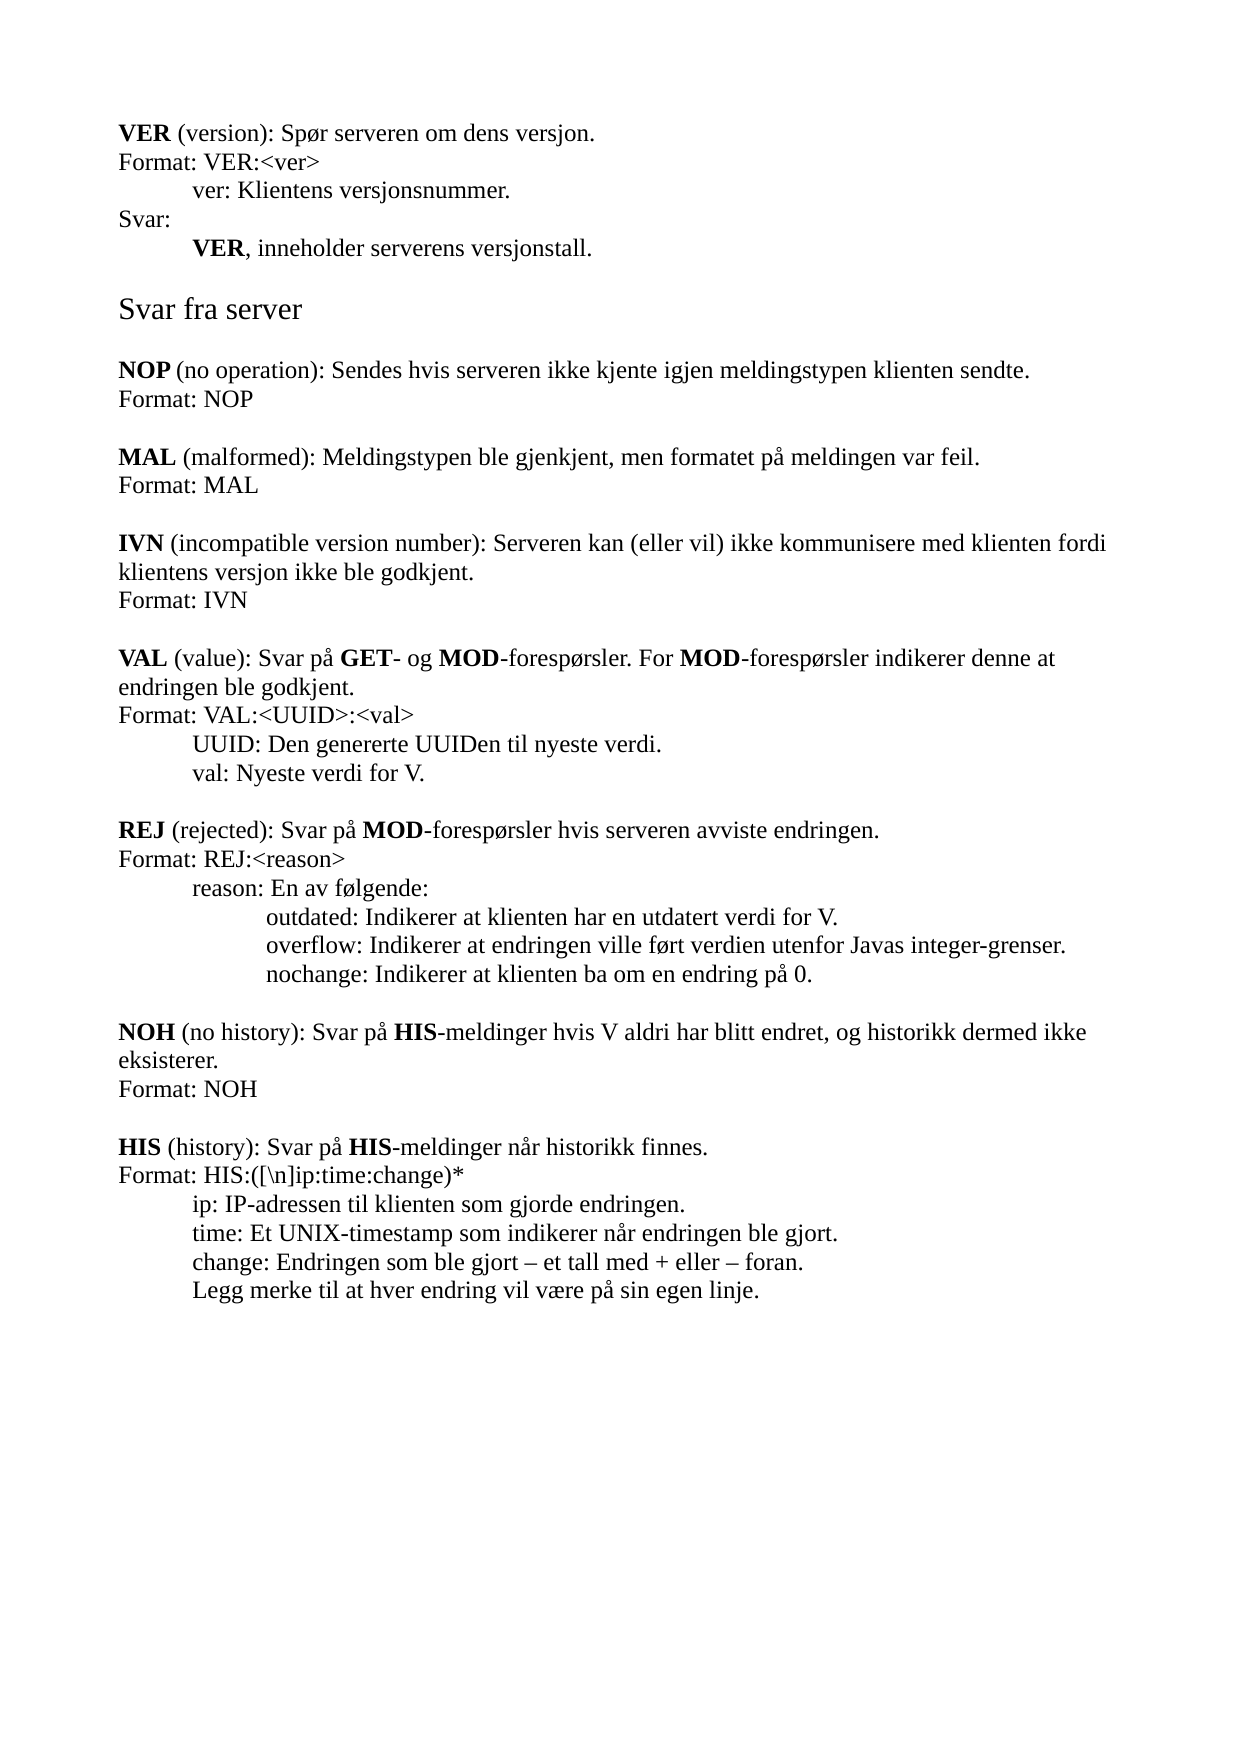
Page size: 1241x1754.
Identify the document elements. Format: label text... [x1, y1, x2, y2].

text Format: MAL [118, 470, 1122, 499]
text REJ (rejected): Svar på MOD-forespørsler hvis serveren avviste endringen. [118, 815, 1122, 844]
text NOH (no history): Svar på HIS-meldinger hvis V aldri har blitt endret, og historikk dermed ikke eksisterer. [118, 1017, 1122, 1074]
text Format: IVN [118, 585, 1122, 614]
text Format: REJ:<reason> [118, 844, 1122, 873]
text Format: NOP [118, 384, 1122, 413]
text VER (version): Spør serveren om dens versjon. [118, 118, 1122, 147]
text Legg merke til at hver endring vil være på sin egen linje. [118, 1275, 1122, 1304]
text ver: Klientens versjonsnummer. [118, 176, 1122, 204]
text HIS (history): Svar på HIS-meldinger når historikk finnes. [118, 1132, 1122, 1160]
text UUID: Den genererte UUIDen til nyeste verdi. [118, 729, 1122, 758]
text Format: NOH [118, 1074, 1122, 1103]
text ip: IP-adressen til klienten som gjorde endringen. [118, 1189, 1122, 1218]
text Format: VAL:<UUID>:<val> [118, 700, 1122, 729]
text Format: VER:<ver> [118, 147, 1122, 176]
text VER, inneholder serverens versjonstall. [118, 233, 1122, 262]
text Format: HIS:([\n]ip:time:change)* [118, 1160, 1122, 1189]
text NOP (no operation): Sendes hvis serveren ikke kjente igjen meldingstypen klienten sendte. [118, 355, 1122, 384]
text overflow: Indikerer at endringen ville ført verdien utenfor Javas integer-grenser. [118, 930, 1122, 959]
text reason: En av følgende: [118, 873, 1122, 902]
text val: Nyeste verdi for V. [118, 758, 1122, 787]
text outdated: Indikerer at klienten har en utdatert verdi for V. [118, 902, 1122, 930]
text Svar: [118, 204, 1122, 233]
text nochange: Indikerer at klienten ba om en endring på 0. [118, 959, 1122, 988]
text IVN (incompatible version number): Serveren kan (eller vil) ikke kommunisere med klienten fordi klientens versjon ikke ble godkjent. [118, 528, 1122, 585]
text change: Endringen som ble gjort – et tall med + eller – foran. [118, 1247, 1122, 1275]
text MAL (malformed): Meldingstypen ble gjenkjent, men formatet på meldingen var feil. [118, 442, 1122, 470]
text Svar fra server [118, 291, 1122, 327]
text time: Et UNIX-timestamp som indikerer når endringen ble gjort. [118, 1218, 1122, 1247]
text VAL (value): Svar på GET- og MOD-forespørsler. For MOD-forespørsler indikerer denne at endringen ble godkjent. [118, 643, 1122, 700]
